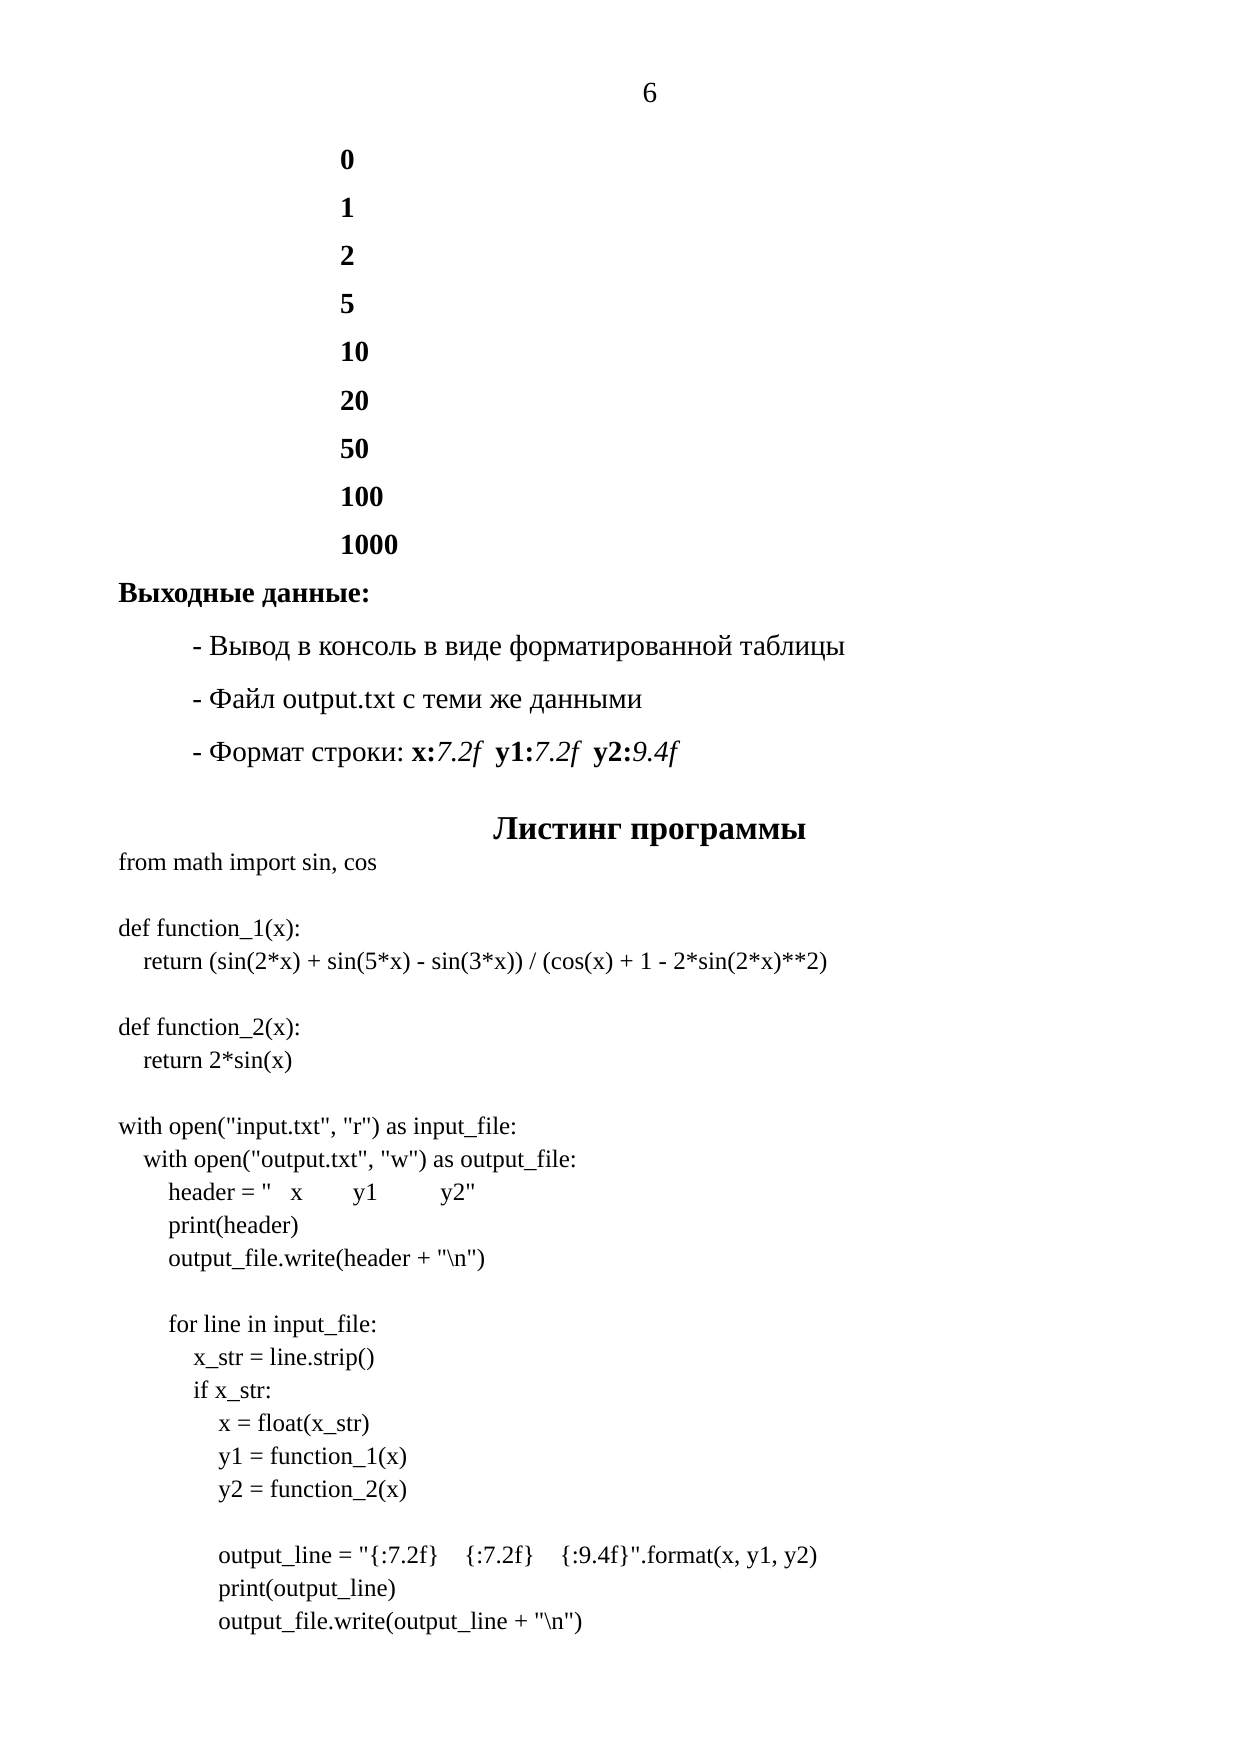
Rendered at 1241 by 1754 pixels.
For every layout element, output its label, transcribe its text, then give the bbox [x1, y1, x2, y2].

text 50 [340, 431, 1181, 464]
text x = float(x_str) [118, 1408, 1181, 1437]
text Выходные данные: [118, 575, 1181, 609]
text output_line = "{:7.2f} {:7.2f} {:9.4f}".format(x, y1, y2) [118, 1540, 1181, 1569]
text def function_1(x): [118, 913, 1181, 942]
text 1 [340, 190, 1181, 224]
text print(header) [118, 1210, 1181, 1239]
text - Файл output.txt с теми же данными [118, 681, 1181, 715]
text - Формат строки: x:7.2f y1:7.2f y2:9.4f [118, 734, 1181, 768]
text x_str = line.strip() [118, 1342, 1181, 1371]
text y2 = function_2(x) [118, 1474, 1181, 1503]
text 2 [340, 238, 1181, 272]
text 1000 [340, 527, 1181, 561]
text def function_2(x): [118, 1012, 1181, 1041]
text 100 [340, 479, 1181, 512]
text return (sin(2*x) + sin(5*x) - sin(3*x)) / (cos(x) + 1 - 2*sin(2*x)**2) [118, 946, 1181, 975]
text 20 [340, 383, 1181, 416]
text with open("input.txt", "r") as input_file: [118, 1111, 1181, 1140]
text 5 [340, 286, 1181, 320]
text output_file.write(header + "\n") [118, 1243, 1181, 1272]
text - Вывод в консоль в виде форматированной таблицы [118, 628, 1181, 662]
text header = " x y1 y2" [118, 1177, 1181, 1206]
text 10 [340, 334, 1181, 368]
text 0 [340, 142, 1181, 176]
text output_file.write(output_line + "\n") [118, 1606, 1181, 1635]
text with open("output.txt", "w") as output_file: [118, 1144, 1181, 1173]
text from math import sin, cos [118, 847, 1181, 876]
text return 2*sin(x) [118, 1045, 1181, 1074]
text print(output_line) [118, 1573, 1181, 1602]
text y1 = function_1(x) [118, 1441, 1181, 1470]
subtitle Листинг программы [118, 808, 1181, 847]
text for line in input_file: [118, 1309, 1181, 1338]
text if x_str: [118, 1375, 1181, 1404]
